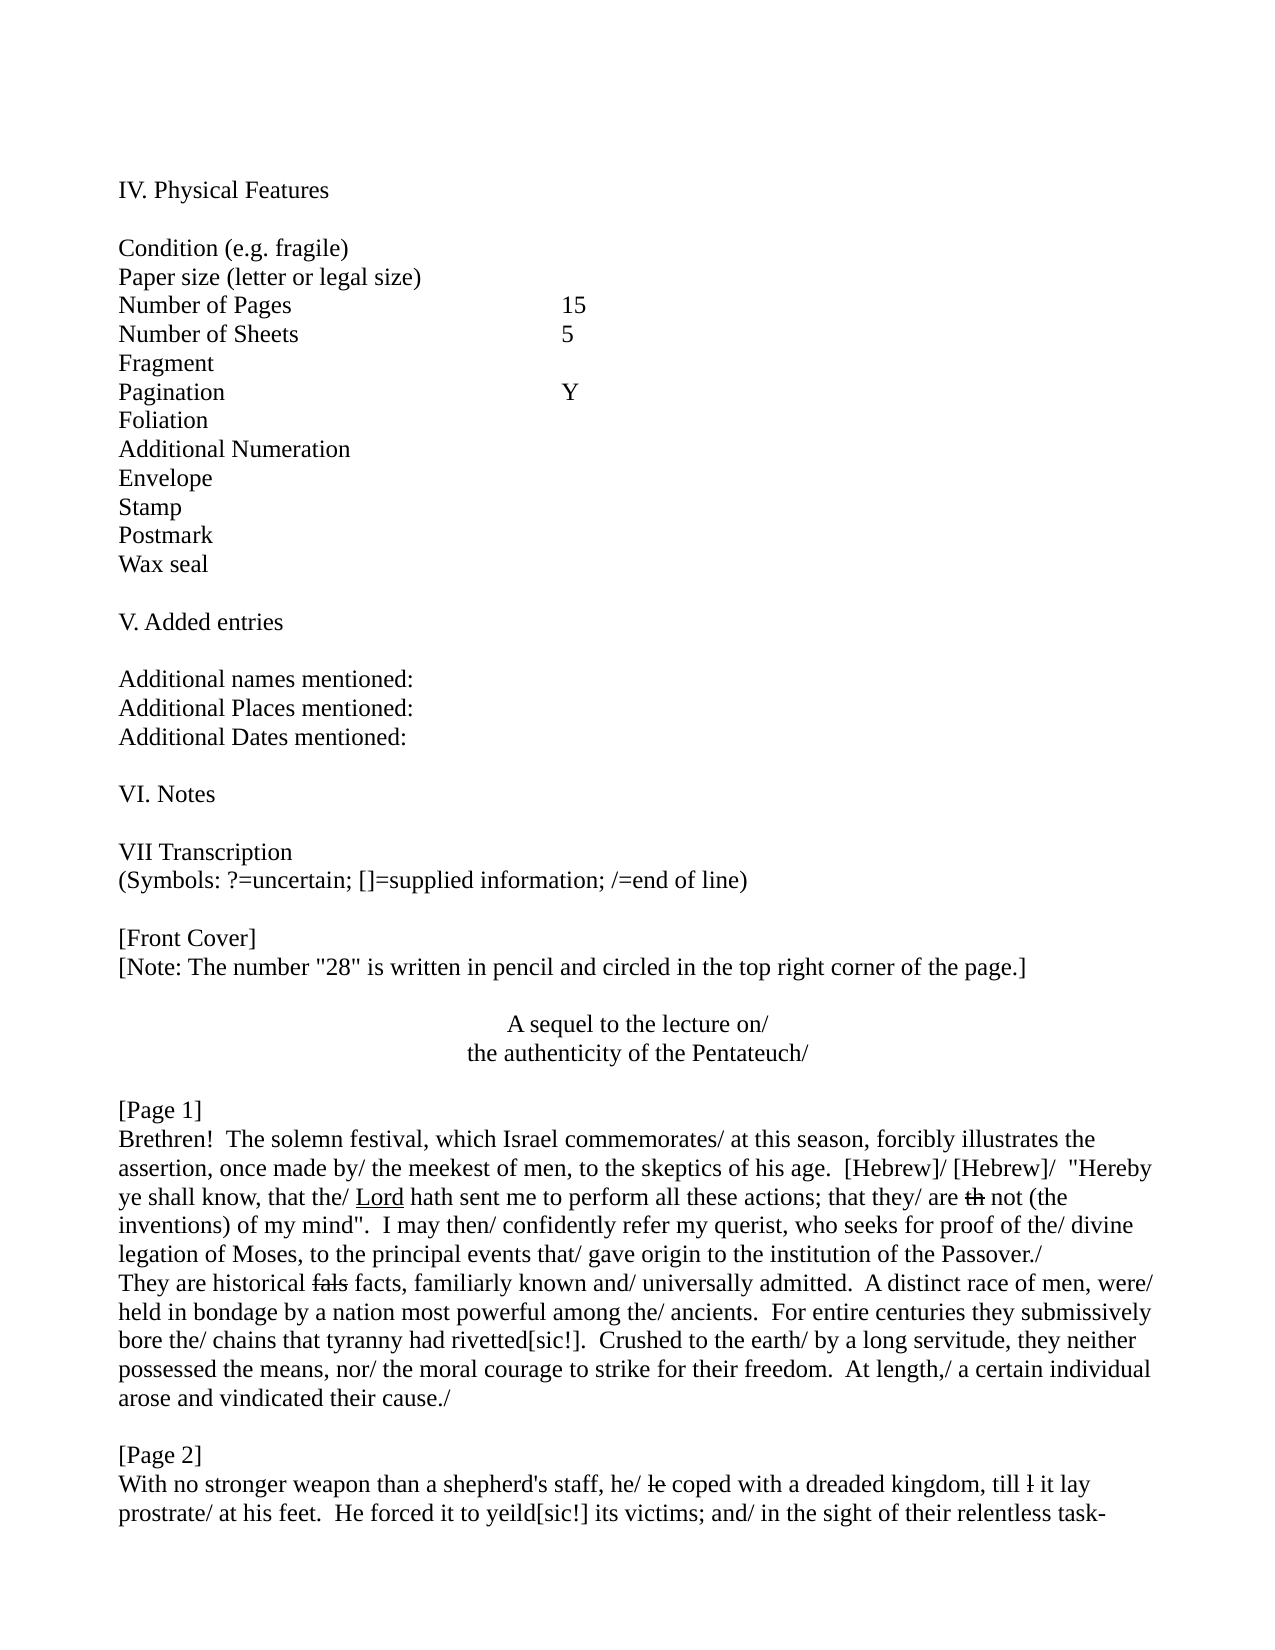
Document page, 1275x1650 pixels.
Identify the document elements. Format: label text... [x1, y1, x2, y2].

text Envelope [118, 463, 1157, 492]
text Stamp [118, 492, 1157, 521]
text [Front Cover] [118, 923, 1157, 952]
text [Page 1] [118, 1096, 1157, 1124]
text [Page 2] [118, 1441, 1157, 1469]
text Number of Pages 15 [118, 291, 1157, 319]
text Additional Numeration [118, 434, 1157, 463]
text VI. Notes [118, 779, 1157, 808]
text (Symbols: ?=uncertain; []=supplied information; /=end of line) [118, 866, 1157, 894]
text Pagination Y [118, 377, 1157, 406]
text Condition (e.g. fragile) [118, 233, 1157, 262]
text A sequel to the lecture on/ [118, 1009, 1157, 1038]
text V. Added entries [118, 607, 1157, 636]
text Number of Sheets 5 [118, 319, 1157, 348]
text Additional Places mentioned: [118, 693, 1157, 722]
text Fragment [118, 348, 1157, 377]
text IV. Physical Features [118, 176, 1157, 204]
text Foliation [118, 406, 1157, 434]
text They are historical fals facts, familiarly known and/ universally admitted. A distinct race of men, were/ held in bondage by a nation most powerful among the/ ancients. For entire centuries they submissively bore the/ chains that tyranny had rivetted[sic!]. Crushed to the earth/ by a long servitude, they neither possessed the means, nor/ the moral courage to strike for their freedom. At length,/ a certain individual arose and vindicated their cause./ [118, 1268, 1157, 1412]
text Brethren! The solemn festival, which Israel commemorates/ at this season, forcibly illustrates the assertion, once made by/ the meekest of men, to the skeptics of his age. [Hebrew]/ [Hebrew]/ "Hereby ye shall know, that the/ Lord hath sent me to perform all these actions; that they/ are th not (the inventions) of my mind". I may then/ confidently refer my querist, who seeks for proof of the/ divine legation of Moses, to the principal events that/ gave origin to the institution of the Passover./ [118, 1124, 1157, 1268]
text Postma rk [118, 521, 1157, 549]
text Wax seal [118, 549, 1157, 578]
text Additional names mentioned: [118, 664, 1157, 693]
text the authenticity of the Pentateuch/ [118, 1038, 1157, 1067]
text [Note: The number "28" is written in pencil and circled in the top right corner of the page.] [118, 952, 1157, 981]
text VII Transcription [118, 837, 1157, 866]
text With no stronger weapon than a shepherd's staff, he/ le coped with a dreaded kingdom, till l it lay prostrate/ at his feet. He forced it to yeild[sic!] its victims; and/ in the sight of their relentless task- [118, 1469, 1157, 1527]
text Paper size (letter or legal size) [118, 262, 1157, 291]
text Additional Dates mentioned: [118, 722, 1157, 751]
